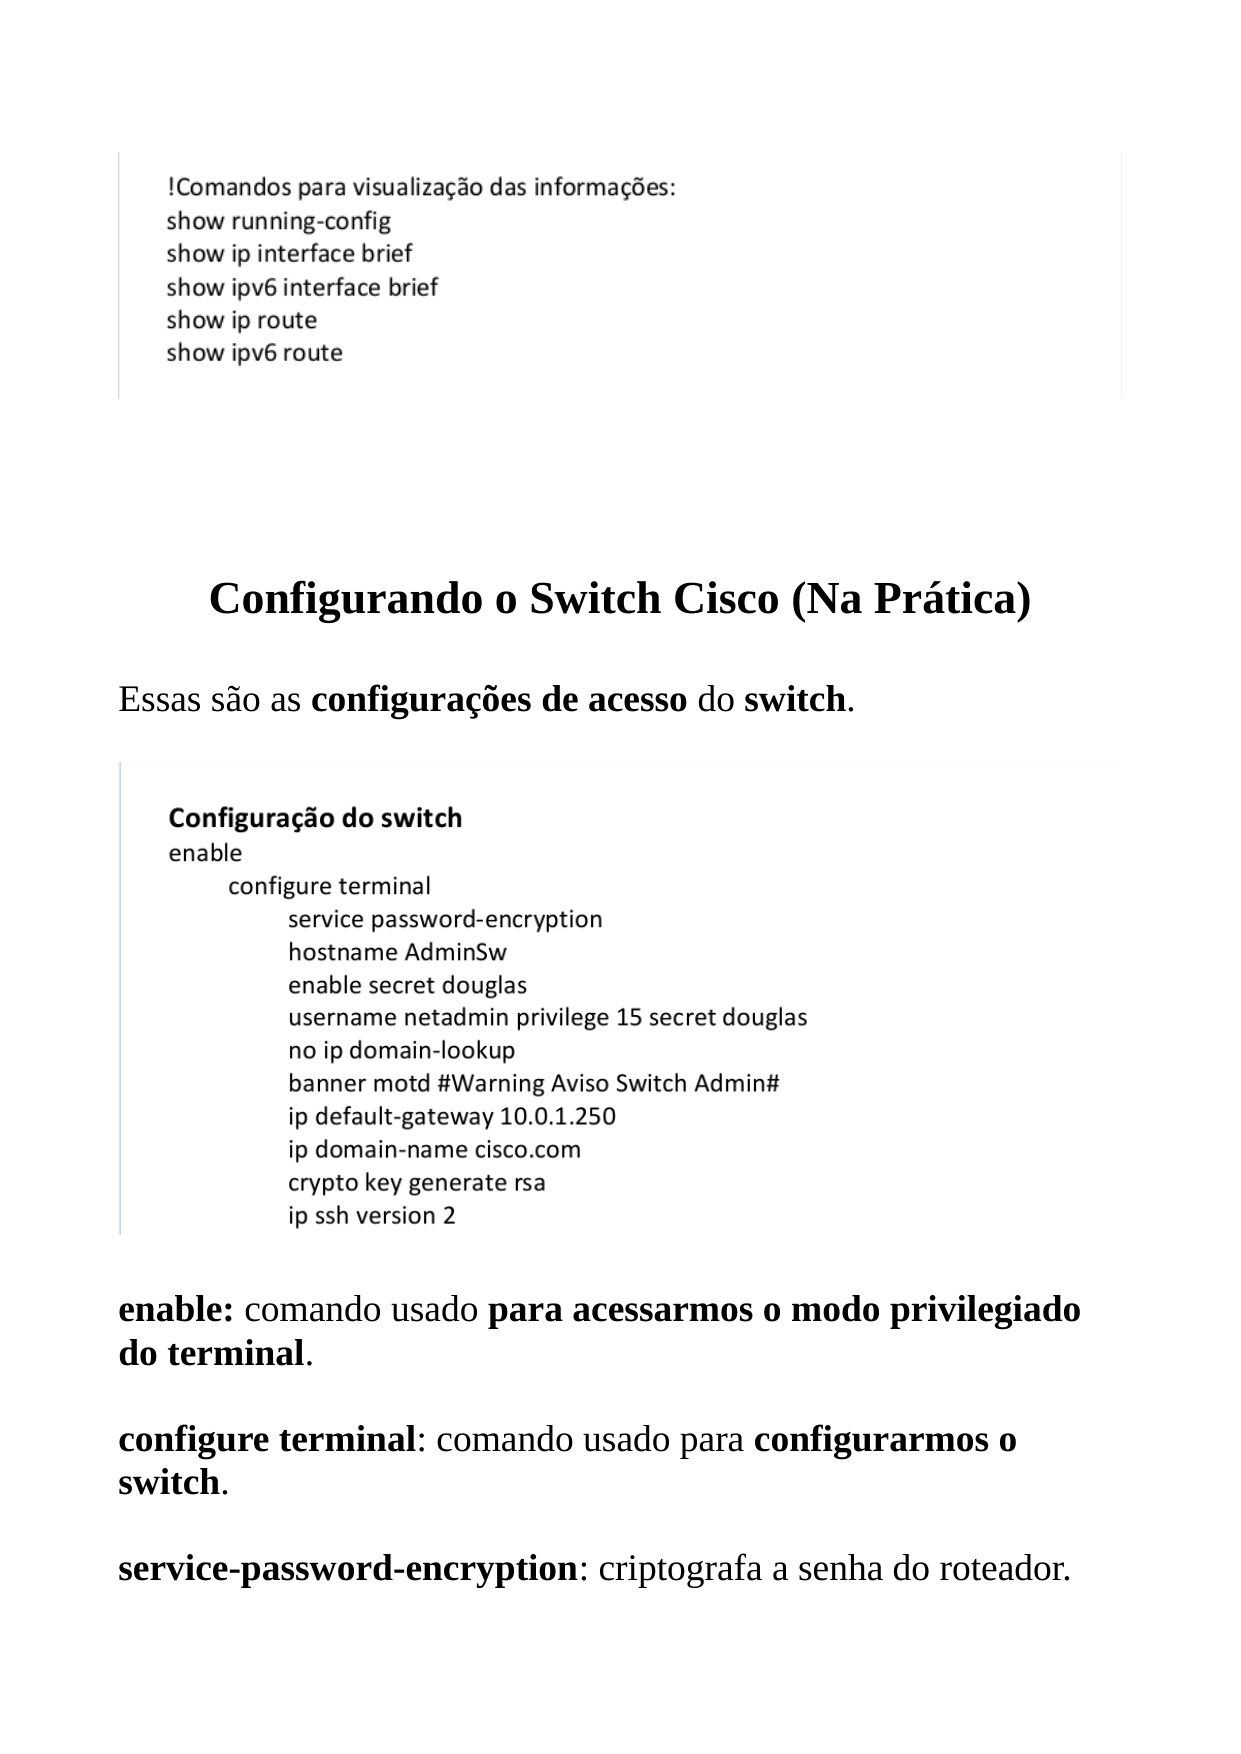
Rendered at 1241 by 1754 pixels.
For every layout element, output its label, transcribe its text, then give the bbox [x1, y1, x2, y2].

text Essas são as configurações de acesso do switch. [118, 676, 1122, 719]
picture [118, 152, 1123, 399]
text service-password-encryption: criptografa a senha do roteador. [118, 1546, 1122, 1589]
text enable: comando usado para acessarmos o modo privilegiado do terminal. [118, 1287, 1122, 1373]
text Configurando o Switch Cisco (Na Prática) [118, 571, 1122, 624]
text configure terminal: comando usado para configurarmos o switch. [118, 1416, 1122, 1502]
picture [118, 762, 1123, 1235]
